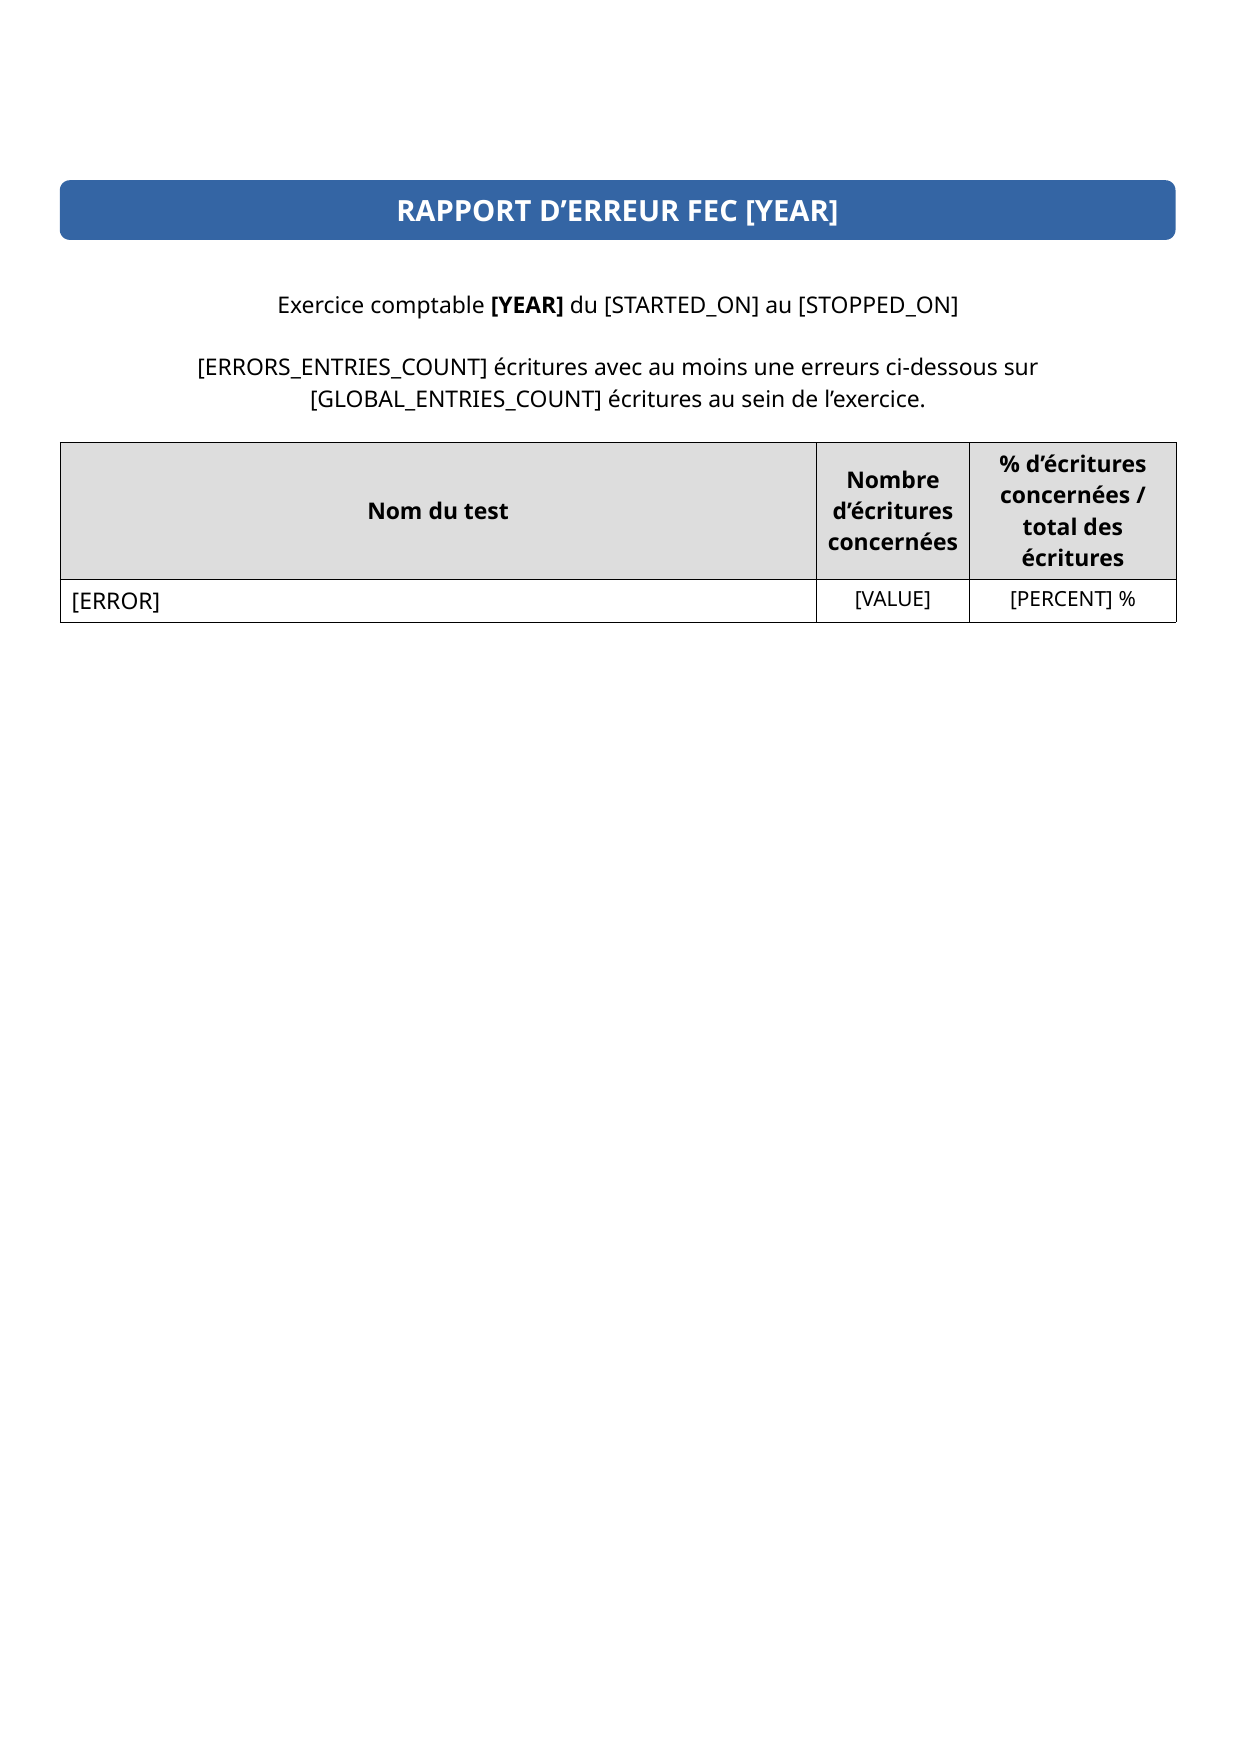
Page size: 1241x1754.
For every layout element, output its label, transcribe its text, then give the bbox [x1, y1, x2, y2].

table_cell [PERCENT] % [970, 580, 1176, 622]
table_cell [ERROR] [61, 580, 816, 622]
table_cell [VALUE] [817, 580, 969, 622]
table_header Nombre d’écritures concernées [817, 443, 969, 579]
text [ERRORS_ENTRIES_COUNT] écritures avec au moins une erreurs ci-dessous sur [GLOBAL_ENTRIES_COUNT] écritures au sein de l’exercice. [60, 351, 1176, 414]
table_header % d’écritures concernées / total des écritures [970, 443, 1176, 579]
text Exercice comptable [YEAR] du [STARTED_ON] au [STOPPED_ON] [60, 289, 1176, 320]
table_header Nom du test [61, 443, 816, 579]
